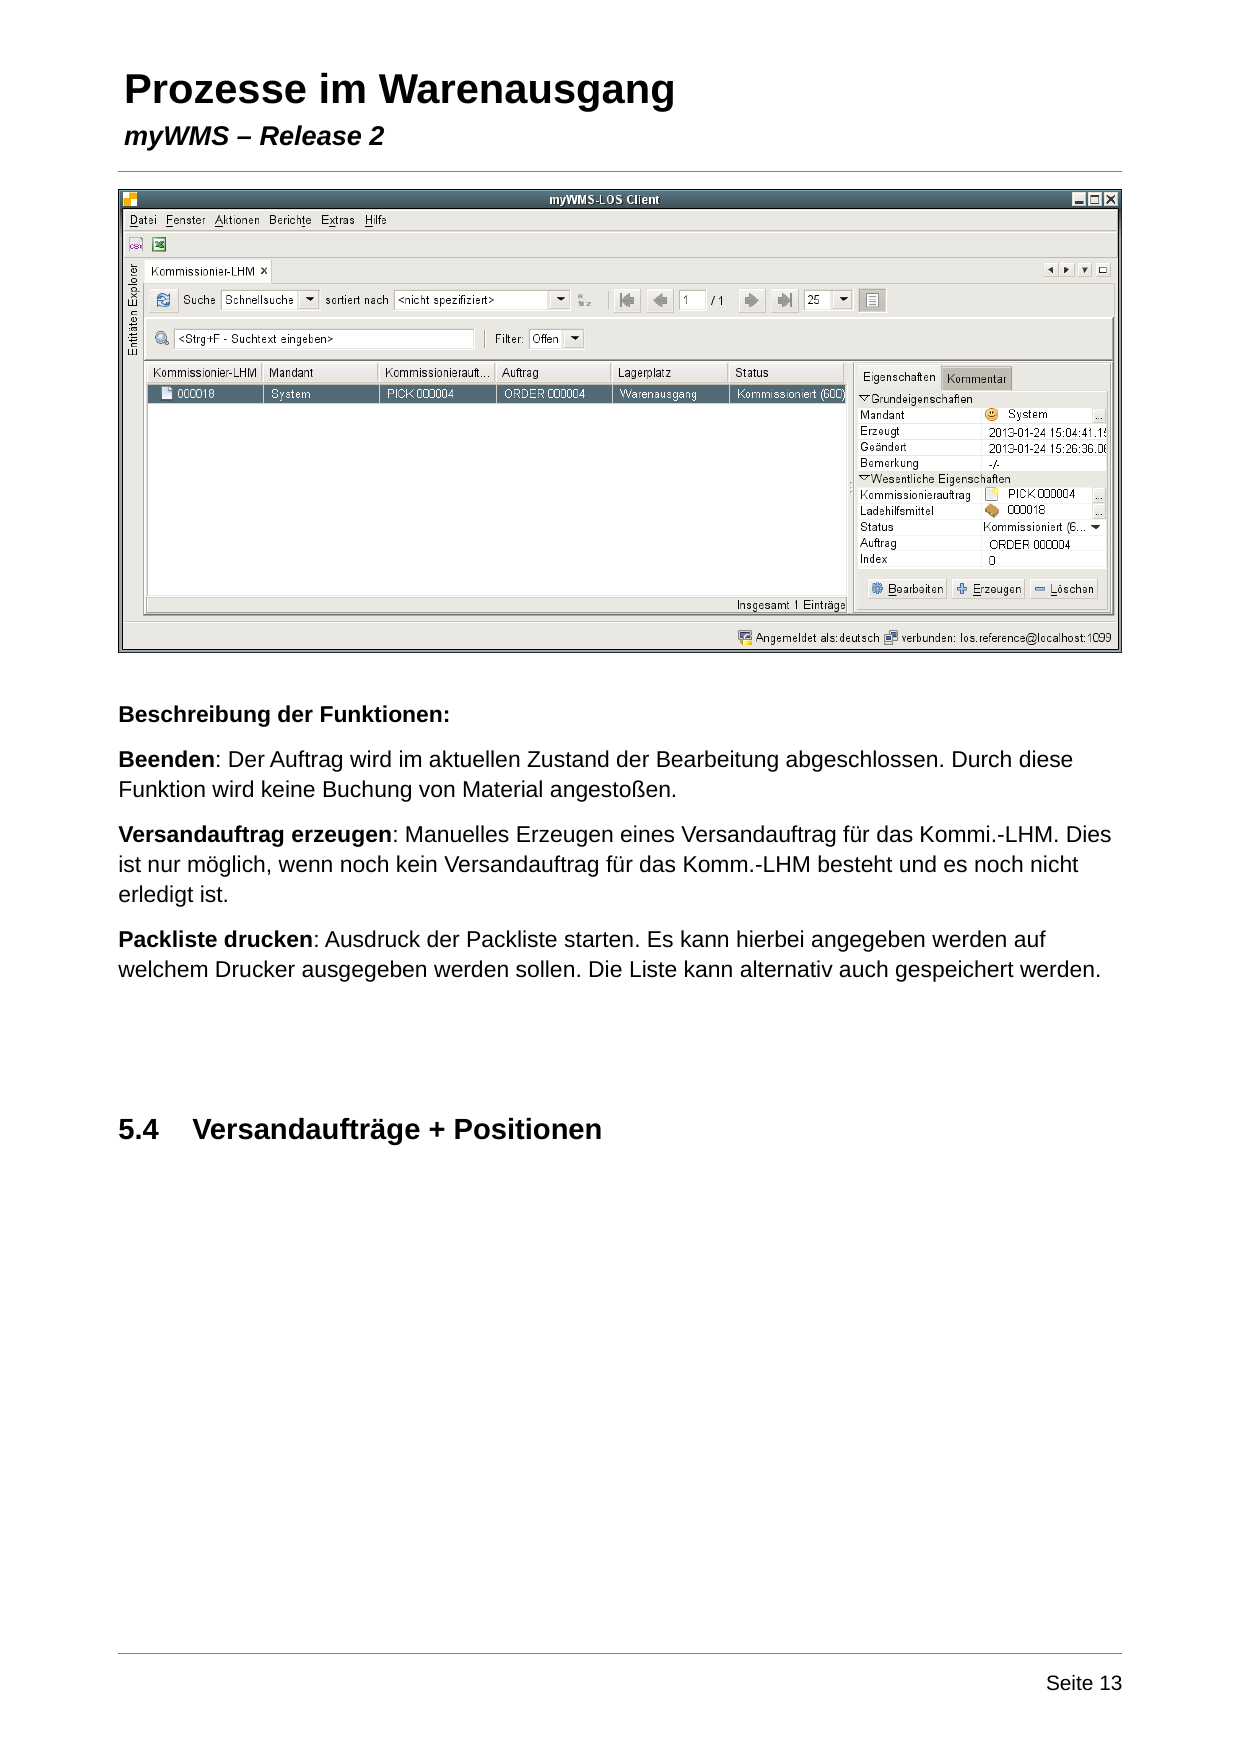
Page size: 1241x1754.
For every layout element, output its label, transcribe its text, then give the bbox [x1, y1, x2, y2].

subtitle Versandaufträge + Positionen [118, 1112, 1122, 1145]
picture [118, 189, 1122, 653]
text Versandauftrag erzeugen: Manuelles Erzeugen eines Versandauftrag für das Kommi.-LHM. Dies ist nur möglich, wenn noch kein Versandauftrag für das Komm.-LHM besteht und es noch nicht erledigt ist. [118, 821, 1122, 908]
text Beschreibung der Funktionen: [118, 701, 1122, 728]
text Beenden: Der Auftrag wird im aktuellen Zustand der Bearbeitung abgeschlossen. Durch diese Funktion wird keine Buchung von Material angestoßen. [118, 746, 1122, 803]
text Packliste drucken: Ausdruck der Packliste starten. Es kann hierbei angegeben werden auf welchem Drucker ausgegeben werden sollen. Die Liste kann alternativ auch gespeichert werden. [118, 926, 1122, 983]
